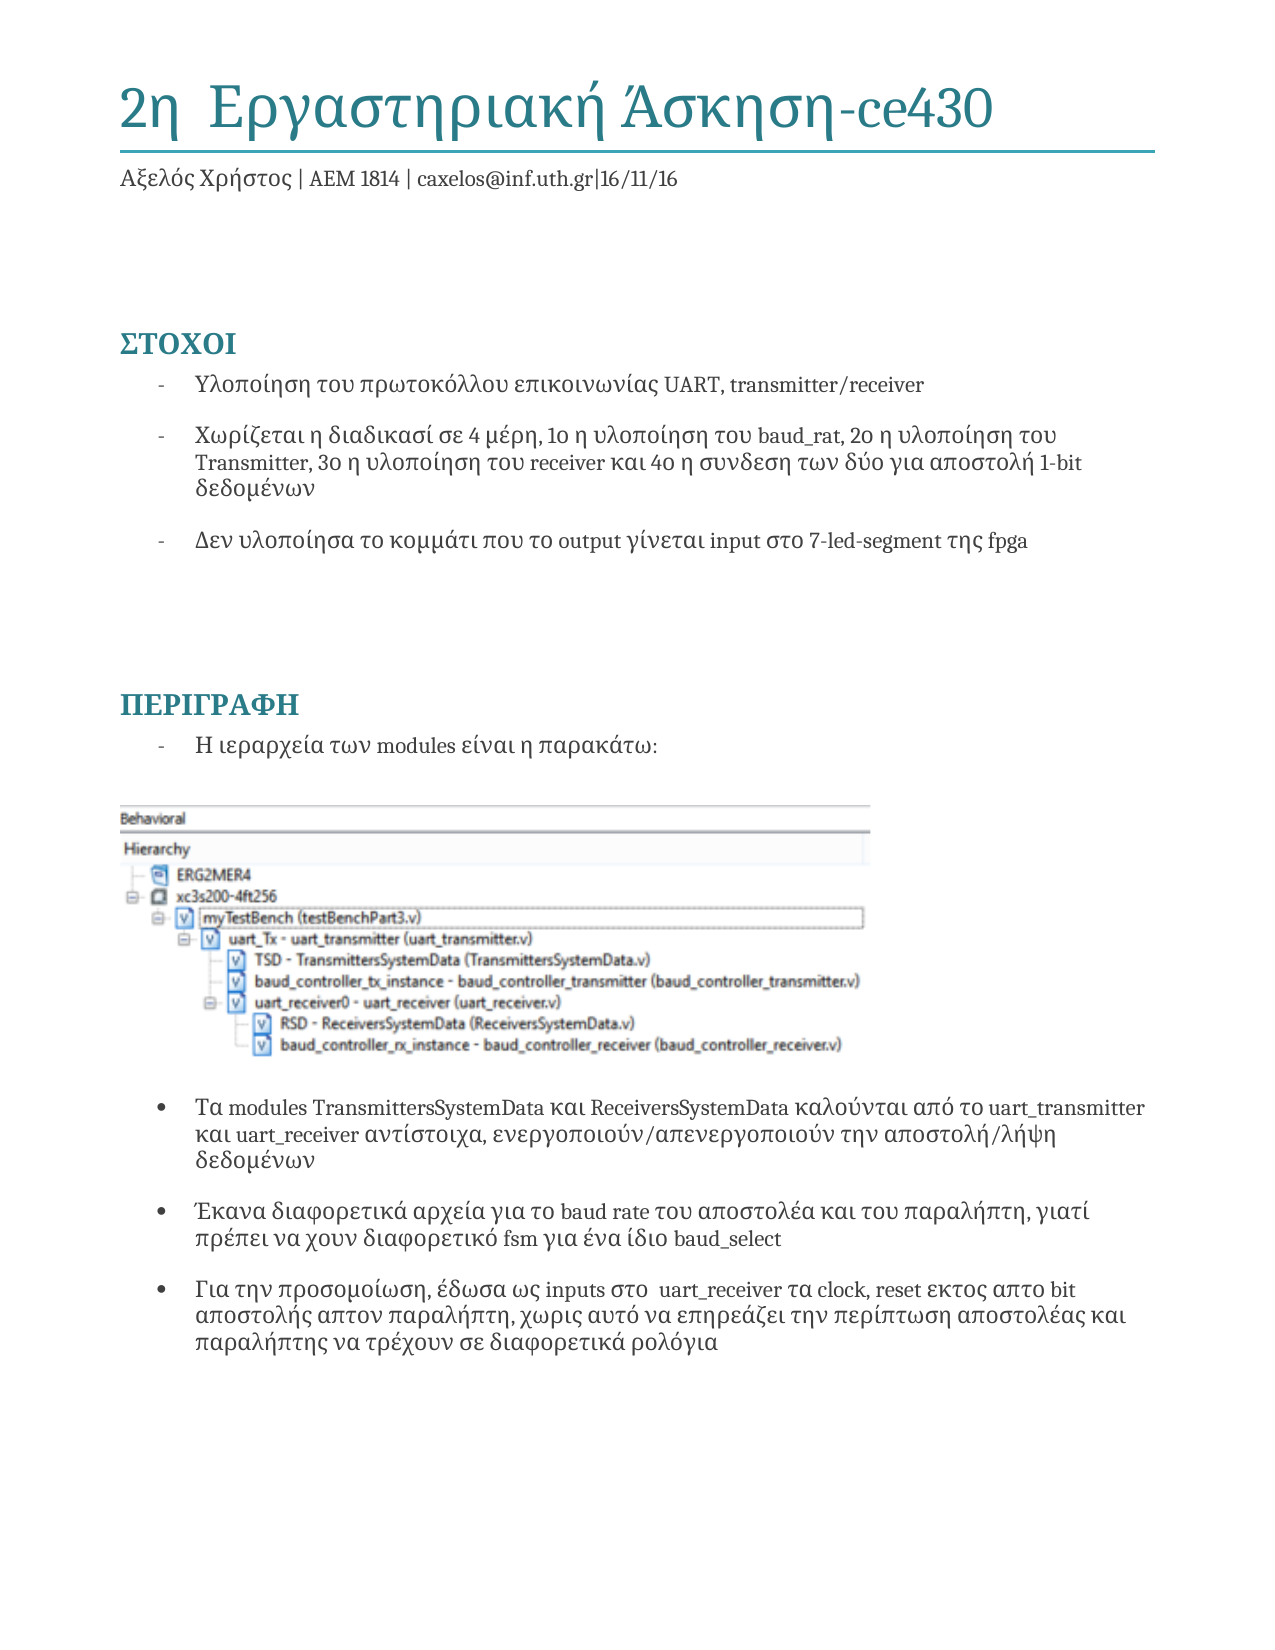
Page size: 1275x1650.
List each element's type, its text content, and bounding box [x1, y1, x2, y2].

list Για την προσομοίωση, έδωσα ως inputs στο uart_receiver τα clock, reset εκτος απτο bit αποστολής απτον παραλήπτη, χωρις αυτό να επηρεάζει την περίπτωση αποστολέας και παραλήπτης να τρέχουν σε διαφορετικά ρολόγια [157, 1277, 1155, 1356]
list Η ιεραρχεία των modules είναι η παρακάτω: [157, 733, 1155, 760]
subtitle ΠΕΡΙΓΡΑΦΗ [120, 689, 1155, 723]
list Έκανα διαφορετικά αρχεία για το baud rate του αποστολέα και του παραλήπτη, γιατί πρέπει να χουν διαφορετικό fsm για ένα ίδιο baud_select [157, 1199, 1155, 1252]
list Υλοποίηση του πρωτοκόλλου επικοινωνίας UART, transmitter/receiver [157, 372, 1155, 398]
title 2η Εργαστηριακή Άσκηση-ce430 [120, 75, 1155, 150]
subtitle ΣΤΟΧΟΙ [120, 328, 1155, 362]
list Δεν υλοποίησα το κομμάτι που το output γίνεται input στο 7-led-segment της fpga [157, 527, 1155, 554]
text Αξελός Χρήστος | AEM 1814 | caxelos@inf.uth.gr|16/11/16 [120, 166, 1155, 192]
list Τα modules TransmittersSystemData και ReceiversSystemData καλούνται από το uart_transmitter και uart_receiver αντίστοιχα, ενεργοποιούν/απενεργοποιούν την αποστολή/λήψη δεδομένων [157, 1095, 1155, 1174]
list Χωρίζεται η διαδικασί σε 4 μέρη, 1ο η υλοποίηση του baud_rat, 2ο η υλοποίηση του Transmitter, 3ο η υλοποίηση του receiver και 4ο η συνδεση των δύο για αποστολή 1-bit δεδομένων [157, 423, 1155, 502]
